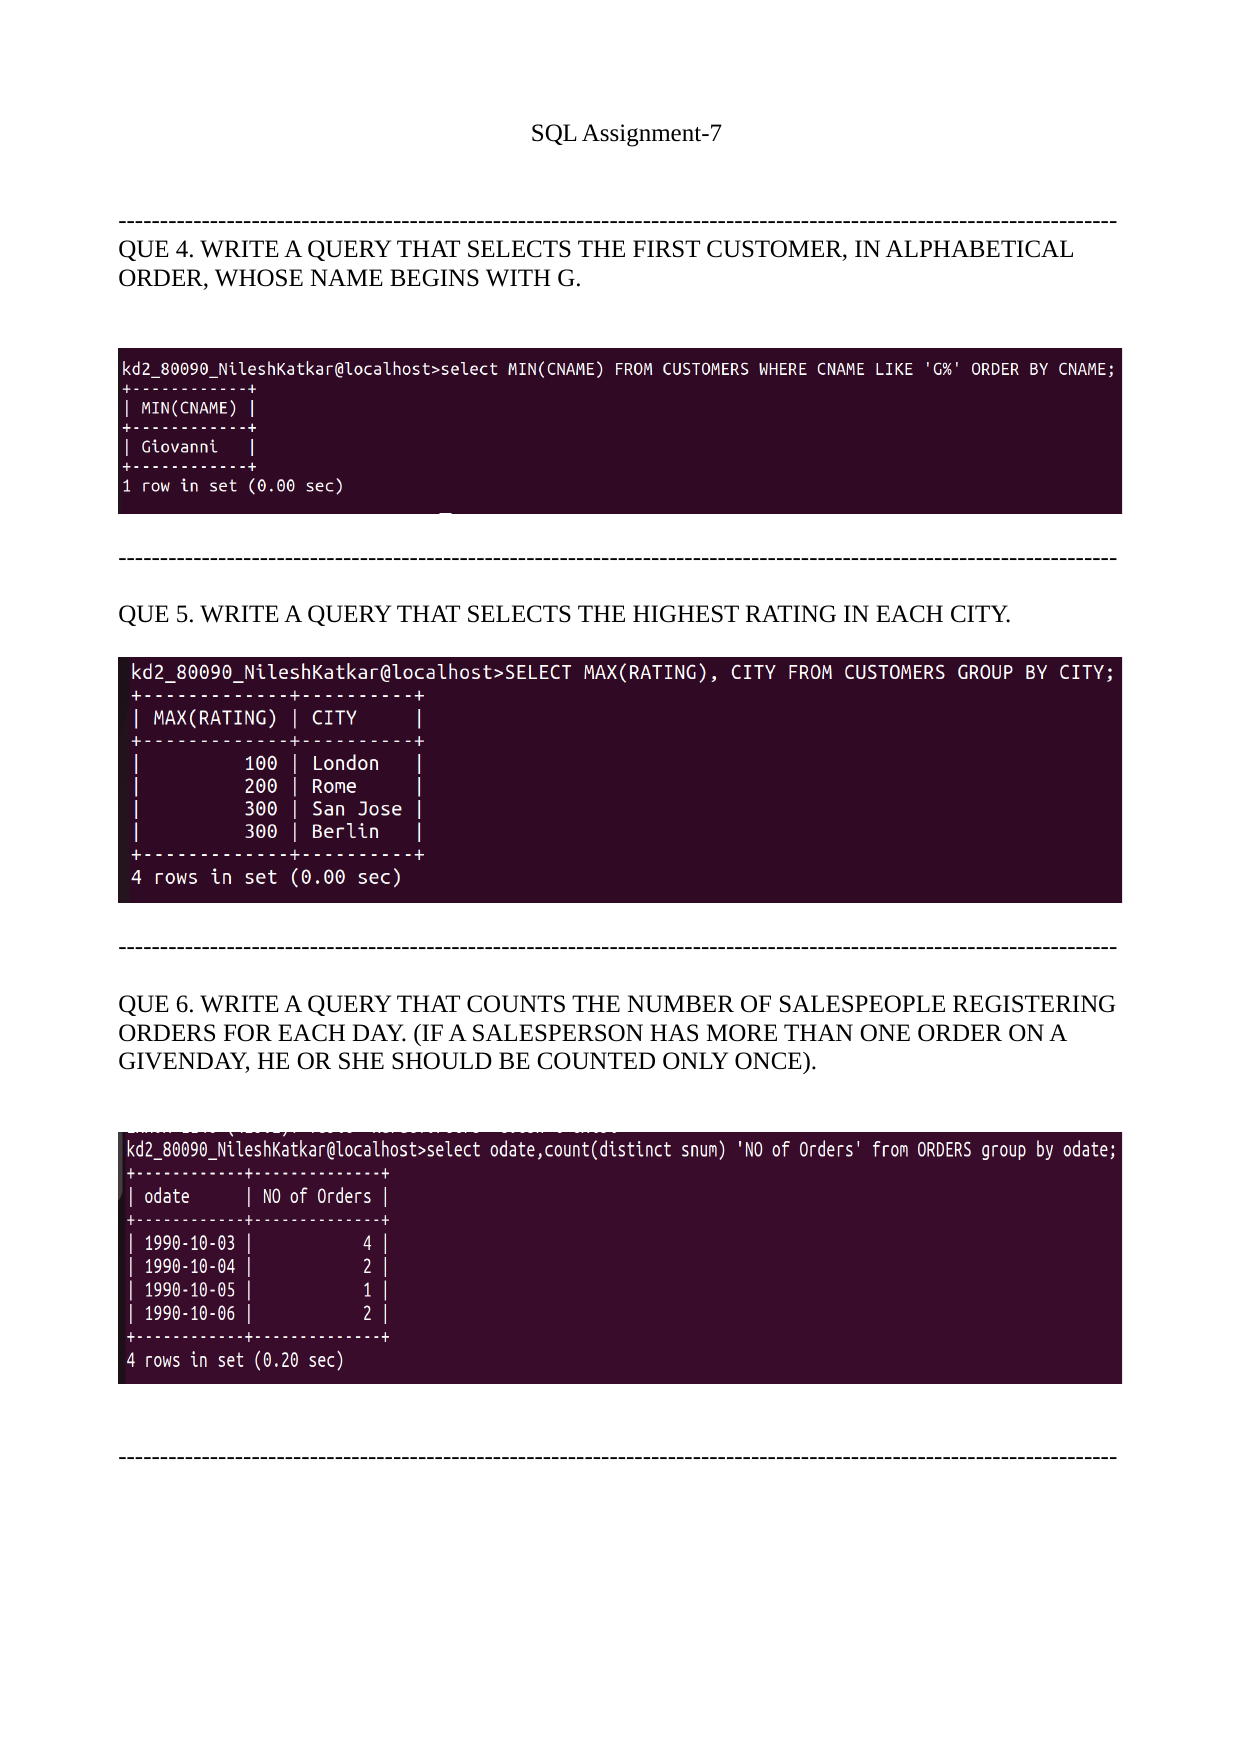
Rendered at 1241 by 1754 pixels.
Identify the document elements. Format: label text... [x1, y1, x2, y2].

text ------------------------------------------------------------------------------------------------------------------------ [118, 205, 1122, 234]
text ------------------------------------------------------------------------------------------------------------------------ [118, 1441, 1122, 1470]
picture [118, 657, 1123, 903]
picture [118, 1132, 1123, 1384]
picture [118, 348, 1123, 514]
text ------------------------------------------------------------------------------------------------------------------------ [118, 542, 1122, 571]
text QUE 6. WRITE A QUERY THAT COUNTS THE NUMBER OF SALESPEOPLE REGISTERING ORDERS FOR EACH DAY. (IF A SALESPERSON HAS MORE THAN ONE ORDER ON A GIVENDAY, HE OR SHE SHOULD BE COUNTED ONLY ONCE). [118, 989, 1122, 1075]
text ------------------------------------------------------------------------------------------------------------------------ [118, 931, 1122, 960]
text QUE 4. WRITE A QUERY THAT SELECTS THE FIRST CUSTOMER, IN ALPHABETICAL ORDER, WHOSE NAME BEGINS WITH G. [118, 234, 1122, 291]
text QUE 5. WRITE A QUERY THAT SELECTS THE HIGHEST RATING IN EACH CITY. [118, 599, 1122, 628]
